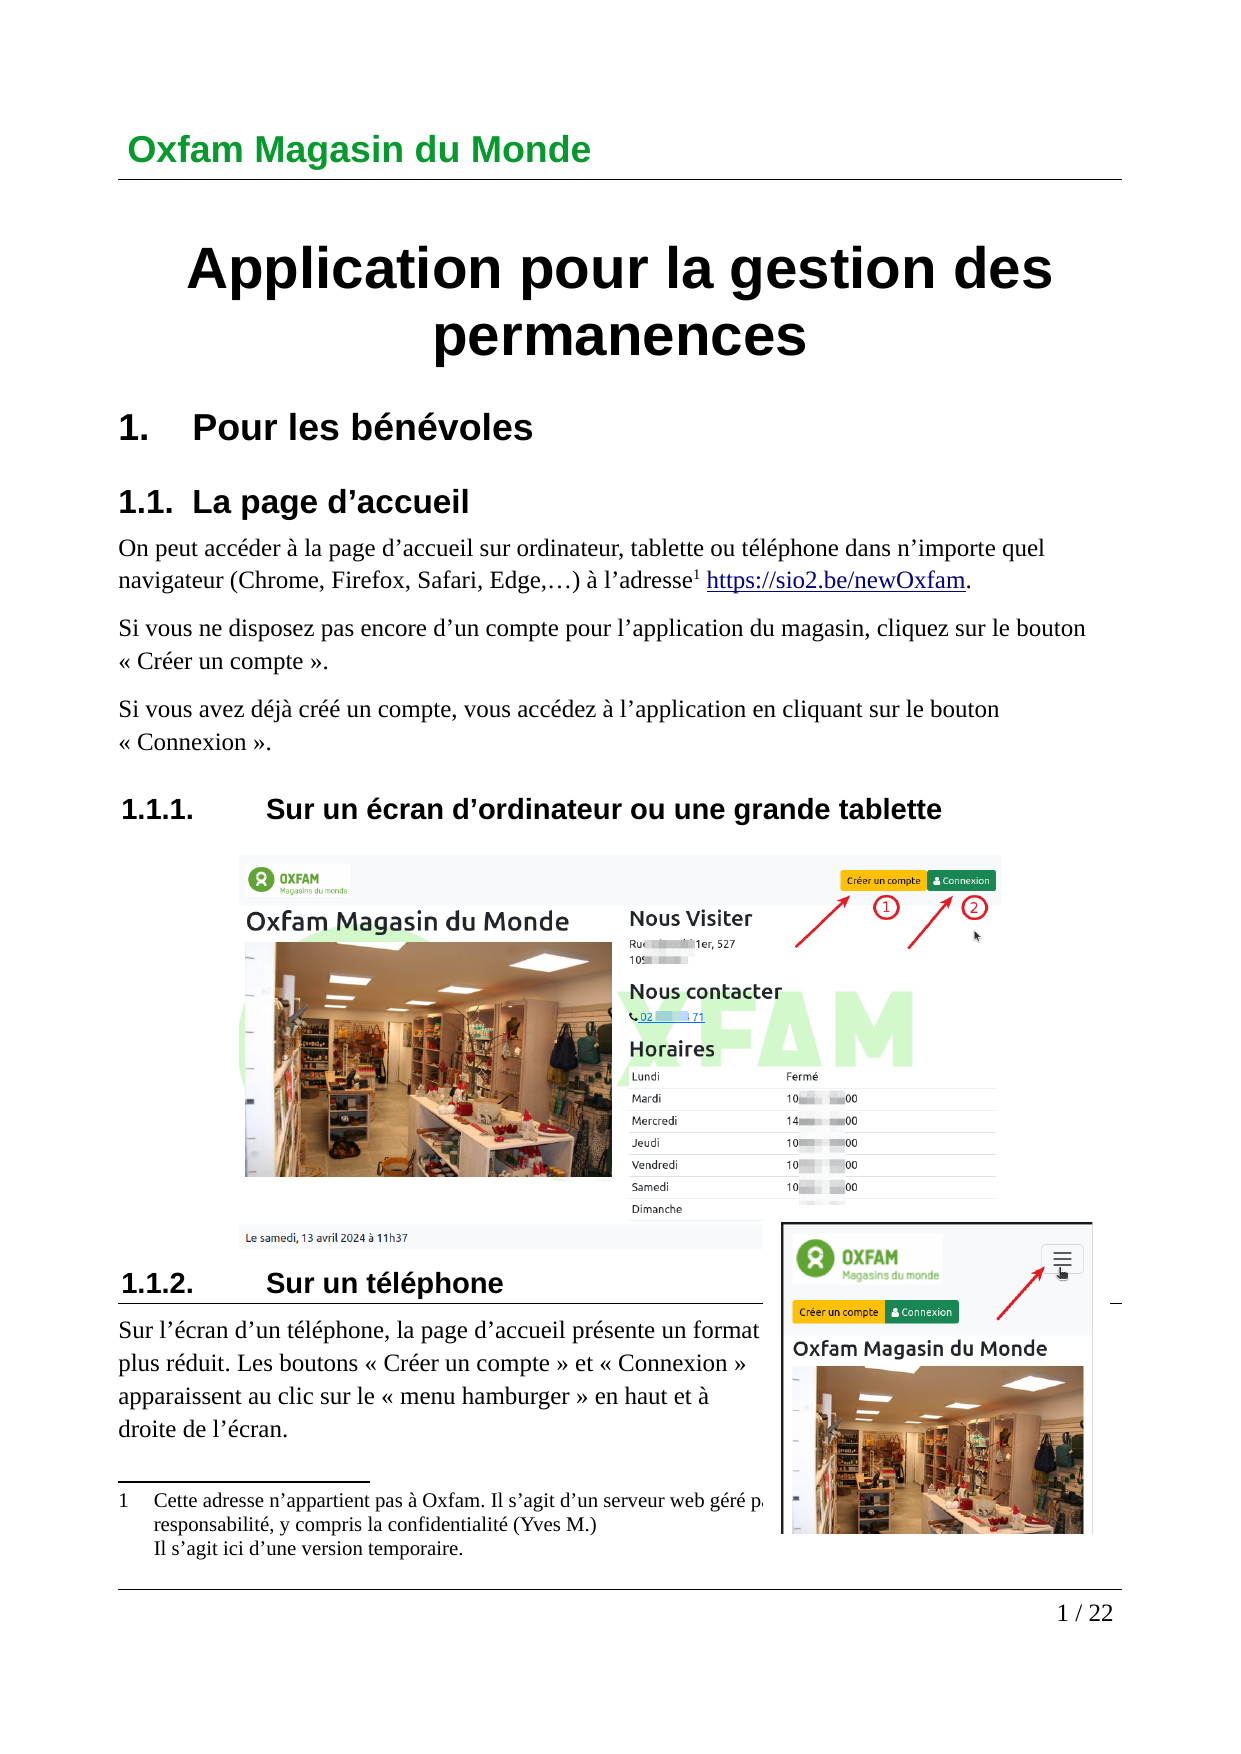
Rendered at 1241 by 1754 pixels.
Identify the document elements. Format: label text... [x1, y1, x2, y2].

subtitle Pour les bénévoles [118, 405, 1122, 448]
picture [238, 855, 1002, 1249]
text Sur l’écran d’un téléphone, la page d’accueil présente un format plus réduit. Les boutons « Créer un compte » et « Connexion » apparaissent au clic sur le « menu hamburger » en haut et à droite de l’écran. [118, 1315, 763, 1443]
text Cette adresse n’appartient pas à Oxfam. Il s’agit d’un serveur web géré par moi-même et dont j’assume la responsabilité, y compris la confidentialité (Yves M.) Il s’agit ici d’une version temporaire. [118, 1488, 1122, 1560]
picture [781, 1222, 1093, 1534]
subtitle Sur un écran d’ordinateur ou une grande tablette [118, 789, 1122, 826]
text On peut accéder à la page d’accueil sur ordinateur, tablette ou téléphone dans n’importe quel navigateur (Chrome, Firefox, Safari, Edge,…) à l’adresse https://sio2.be/newOxfam. [118, 533, 1122, 594]
text Si vous avez déjà créé un compte, vous accédez à l’application en cliquant sur le bouton « Connexion ». [118, 694, 1122, 756]
subtitle Sur un téléphone [118, 838, 1122, 1551]
title Application pour la gestion des permanences [118, 233, 1122, 368]
text Si vous ne disposez pas encore d’un compte pour l’application du magasin, cliquez sur le bouton « Créer un compte ». [118, 613, 1122, 675]
subtitle La page d’accueil [118, 482, 1122, 520]
